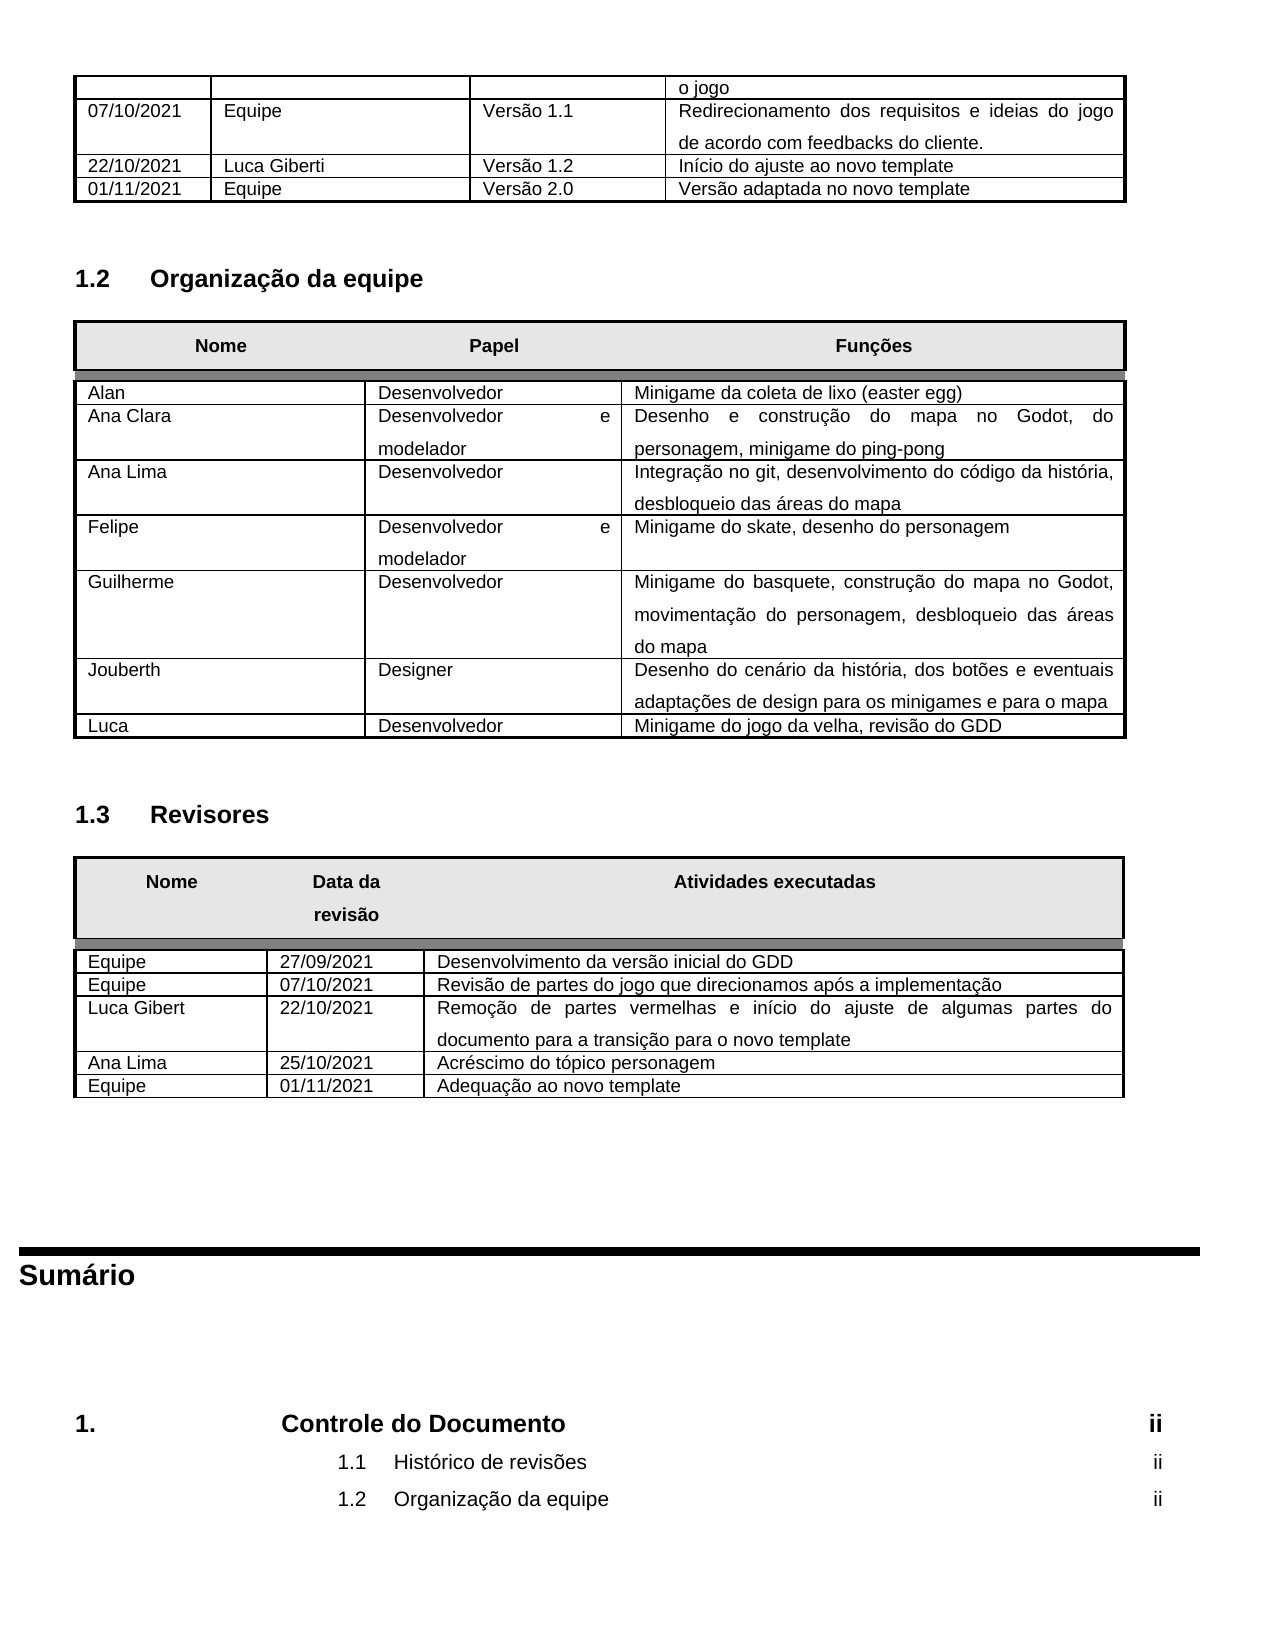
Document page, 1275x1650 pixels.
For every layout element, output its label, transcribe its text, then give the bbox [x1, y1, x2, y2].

table_cell Ana Clara [77, 405, 364, 459]
table_header Funções [621, 323, 1123, 369]
table_cell Acréscimo do tópico personagem [425, 1052, 1122, 1074]
table_header Nome [77, 859, 267, 938]
table_cell Versão 1.2 [471, 155, 665, 177]
table_header Atividades executadas [424, 859, 1122, 938]
table_cell o jogo [666, 77, 1123, 98]
table_cell Alan [77, 382, 364, 403]
table_cell Equipe [77, 1075, 266, 1097]
table_header Papel [365, 323, 621, 369]
text 1.1 Histórico de revisões ii [337, 1450, 1200, 1474]
table_cell [424, 939, 1123, 949]
table_cell Equipe [212, 100, 469, 153]
table_cell Felipe [77, 516, 364, 570]
table_cell Desenvolvedor [366, 715, 621, 736]
table_cell 22/10/2021 [77, 155, 210, 177]
table_cell Equipe [212, 178, 469, 200]
table_cell Revisão de partes do jogo que direcionamos após a implementação [425, 974, 1122, 995]
text Sumário [19, 1256, 1200, 1292]
table_cell Jouberth [77, 659, 364, 713]
table_cell Luca Gibert [77, 997, 266, 1051]
table_cell [365, 371, 621, 380]
table_cell [267, 939, 424, 949]
table_cell 07/10/2021 [268, 974, 423, 995]
table_cell Luca [77, 715, 364, 736]
text 1. Controle do Documento ii [75, 1409, 1200, 1437]
table_cell Versão 1.1 [471, 100, 665, 153]
table_cell Desenvolvimento da versão inicial do GDD [425, 951, 1122, 972]
table_cell [75, 371, 365, 380]
table_cell 01/11/2021 [77, 178, 210, 200]
list Organização da equipe [75, 264, 1200, 293]
table_cell Redirecionamento dos requisitos e ideias do jogo de acordo com feedbacks do cliente. [666, 100, 1123, 153]
table_cell Desenvolvedor [366, 382, 621, 403]
table_cell Designer [366, 659, 621, 713]
table_cell Desenvolvedor [366, 461, 621, 514]
table_cell Ana Lima [77, 461, 364, 514]
table_cell Luca Giberti [212, 155, 469, 177]
table_cell Ana Lima [77, 1052, 266, 1074]
table_cell Equipe [77, 951, 266, 972]
table_cell Minigame do jogo da velha, revisão do GDD [622, 715, 1123, 736]
table_cell Versão adaptada no novo template [666, 178, 1123, 200]
table_cell [621, 371, 1125, 380]
table_cell Equipe [77, 974, 266, 995]
table_cell 01/11/2021 [268, 1075, 423, 1097]
table_cell 25/10/2021 [268, 1052, 423, 1074]
table_header Data da revisão [267, 859, 424, 938]
table_cell [75, 939, 267, 949]
table_cell Desenho do cenário da história, dos botões e eventuais adaptações de design para os minigames e para o mapa [622, 659, 1123, 713]
table_cell Integração no git, desenvolvimento do código da história, desbloqueio das áreas do mapa [622, 461, 1123, 514]
table_cell [77, 77, 210, 98]
table_cell Início do ajuste ao novo template [666, 155, 1123, 177]
table_cell Minigame do skate, desenho do personagem [622, 516, 1123, 570]
table_cell [471, 77, 665, 98]
table_cell Adequação ao novo template [425, 1075, 1122, 1097]
table_cell Desenvolvedor e modelador [366, 405, 621, 459]
table_header Nome [77, 323, 365, 369]
table_cell Guilherme [77, 571, 364, 657]
table_cell Remoção de partes vermelhas e início do ajuste de algumas partes do documento para a transição para o novo template [425, 997, 1122, 1051]
table_cell [212, 77, 469, 98]
table_cell Minigame do basquete, construção do mapa no Godot, movimentação do personagem, desbloqueio das áreas do mapa [622, 571, 1123, 657]
table_cell 27/09/2021 [268, 951, 423, 972]
table_cell Desenvolvedor e modelador [366, 516, 621, 570]
list Revisores [75, 800, 1200, 829]
table_cell Minigame da coleta de lixo (easter egg) [622, 382, 1123, 403]
table_cell Desenho e construção do mapa no Godot, do personagem, minigame do ping-pong [622, 405, 1123, 459]
text 1.2 Organização da equipe ii [337, 1486, 1200, 1510]
table_cell 22/10/2021 [268, 997, 423, 1051]
table_cell Desenvolvedor [366, 571, 621, 657]
table_cell 07/10/2021 [77, 100, 210, 153]
table_cell Versão 2.0 [471, 178, 665, 200]
